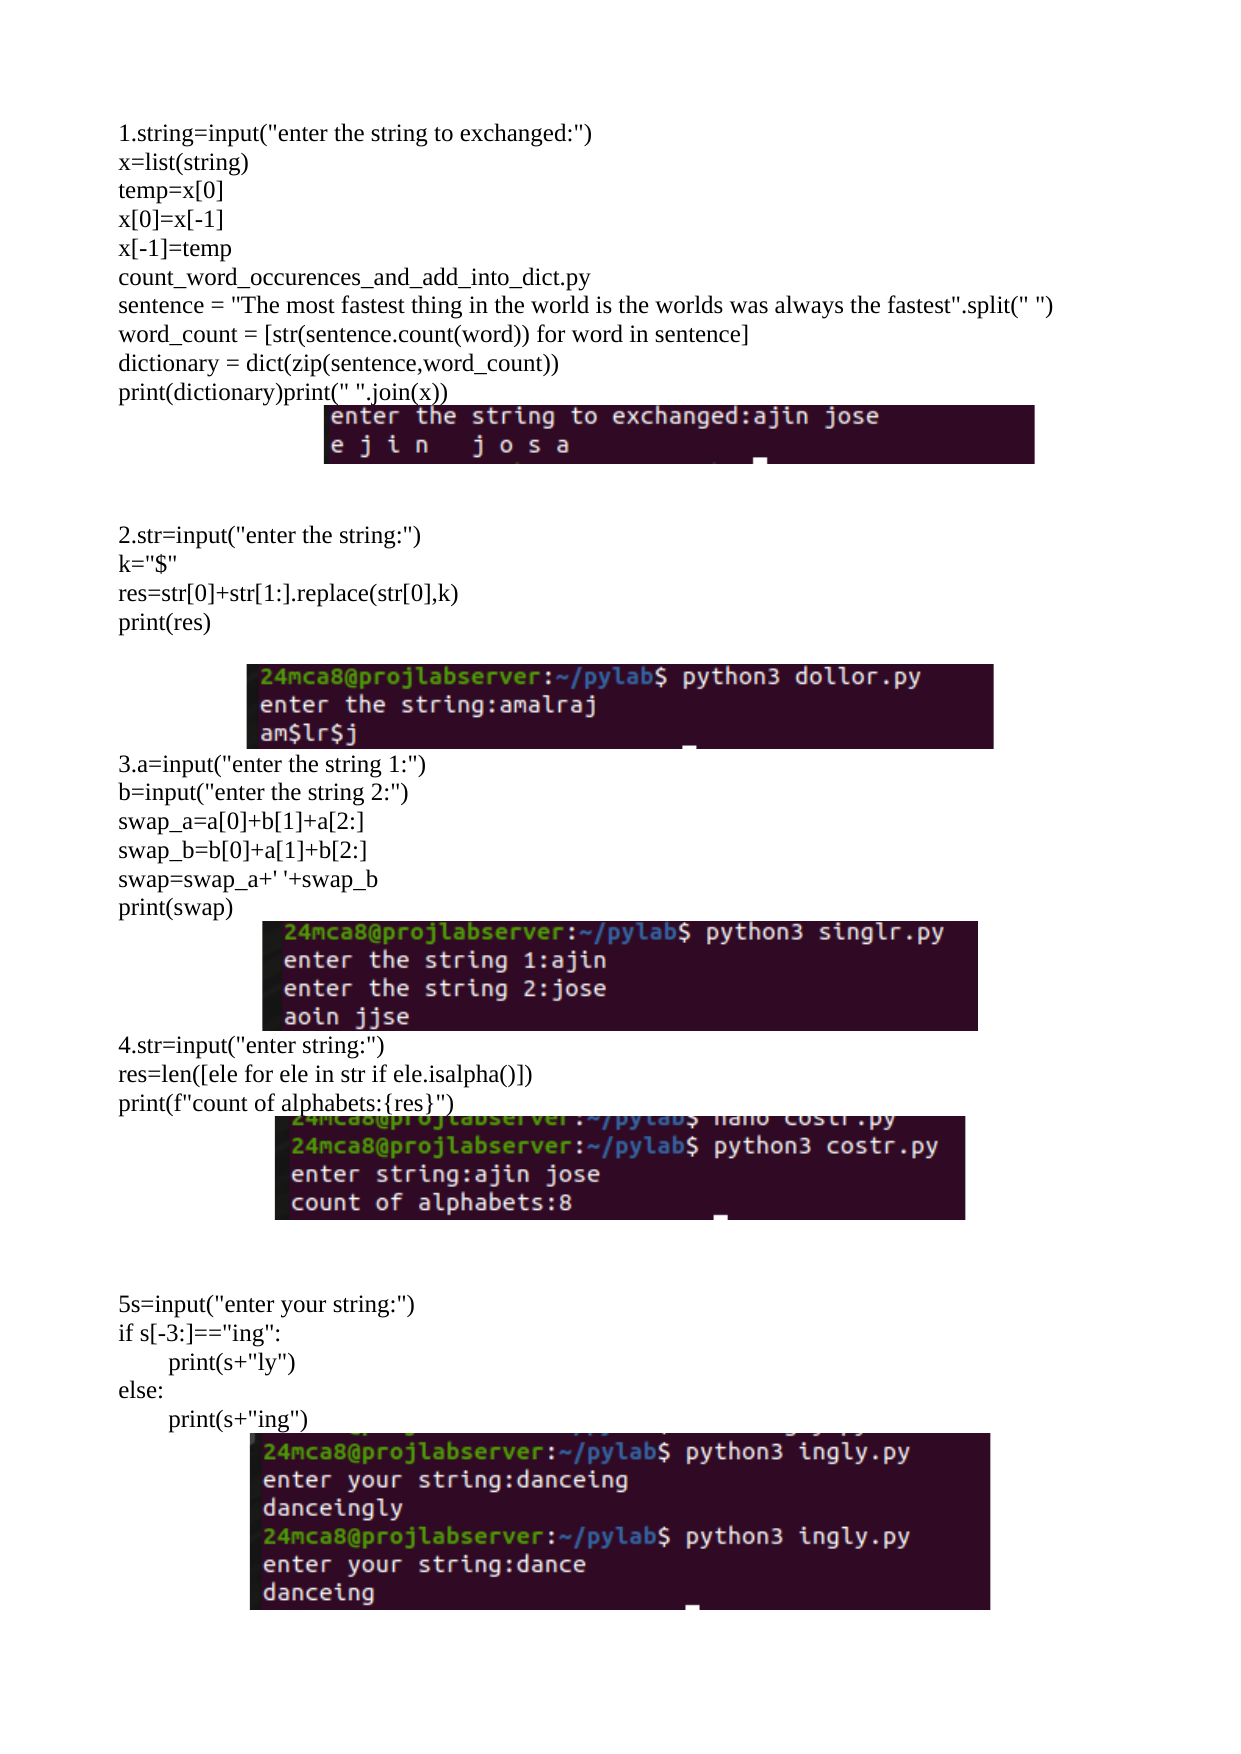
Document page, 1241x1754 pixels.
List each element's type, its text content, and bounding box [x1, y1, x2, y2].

text x[-1]=temp [118, 233, 1122, 262]
text print(swap) [118, 892, 1122, 921]
text 1.string=input("enter the string to exchanged:") [118, 118, 1122, 147]
text print(res) [118, 607, 1122, 636]
text 5s=input("enter your string:") [118, 1289, 1122, 1318]
picture [274, 1116, 966, 1220]
picture [246, 664, 994, 749]
text sentence = "The most fastest thing in the world is the worlds was always the fastest".split(" ") [118, 291, 1122, 319]
text b=input("enter the string 2:") [118, 777, 1122, 806]
text x[0]=x[-1] [118, 204, 1122, 233]
text print(f"count of alphabets:{res}") [118, 1088, 1122, 1117]
text 2.str=input("enter the string:") [118, 521, 1122, 549]
text word_count = [str(sentence.count(word)) for word in sentence] [118, 319, 1122, 348]
text swap_a=a[0]+b[1]+a[2:] [118, 806, 1122, 835]
text res=len([ele for ele in str if ele.isalpha()]) [118, 1059, 1122, 1088]
text if s[-3:]=="ing": [118, 1318, 1122, 1347]
picture [262, 921, 978, 1031]
text dictionary = dict(zip(sentence,word_count)) [118, 348, 1122, 377]
picture [323, 405, 1035, 464]
text count_word_occurences_and_add_into_dict.py [118, 262, 1122, 291]
text swap_b=b[0]+a[1]+b[2:] [118, 835, 1122, 864]
picture [249, 1433, 991, 1610]
text print(s+"ing") [118, 1404, 1122, 1433]
text temp=x[0] [118, 176, 1122, 204]
text x=list(string) [118, 147, 1122, 176]
text 4.str=input("enter string:") [118, 921, 1122, 1059]
text 3.a=input("enter the string 1:") [118, 664, 1122, 777]
text k="$" [118, 549, 1122, 578]
text print(dictionary)print(" ".join(x)) [118, 377, 1122, 406]
text print(s+"ly") [118, 1347, 1122, 1376]
text else: [118, 1376, 1122, 1404]
text res=str[0]+str[1:].replace(str[0],k) [118, 578, 1122, 607]
text swap=swap_a+' '+swap_b [118, 864, 1122, 892]
